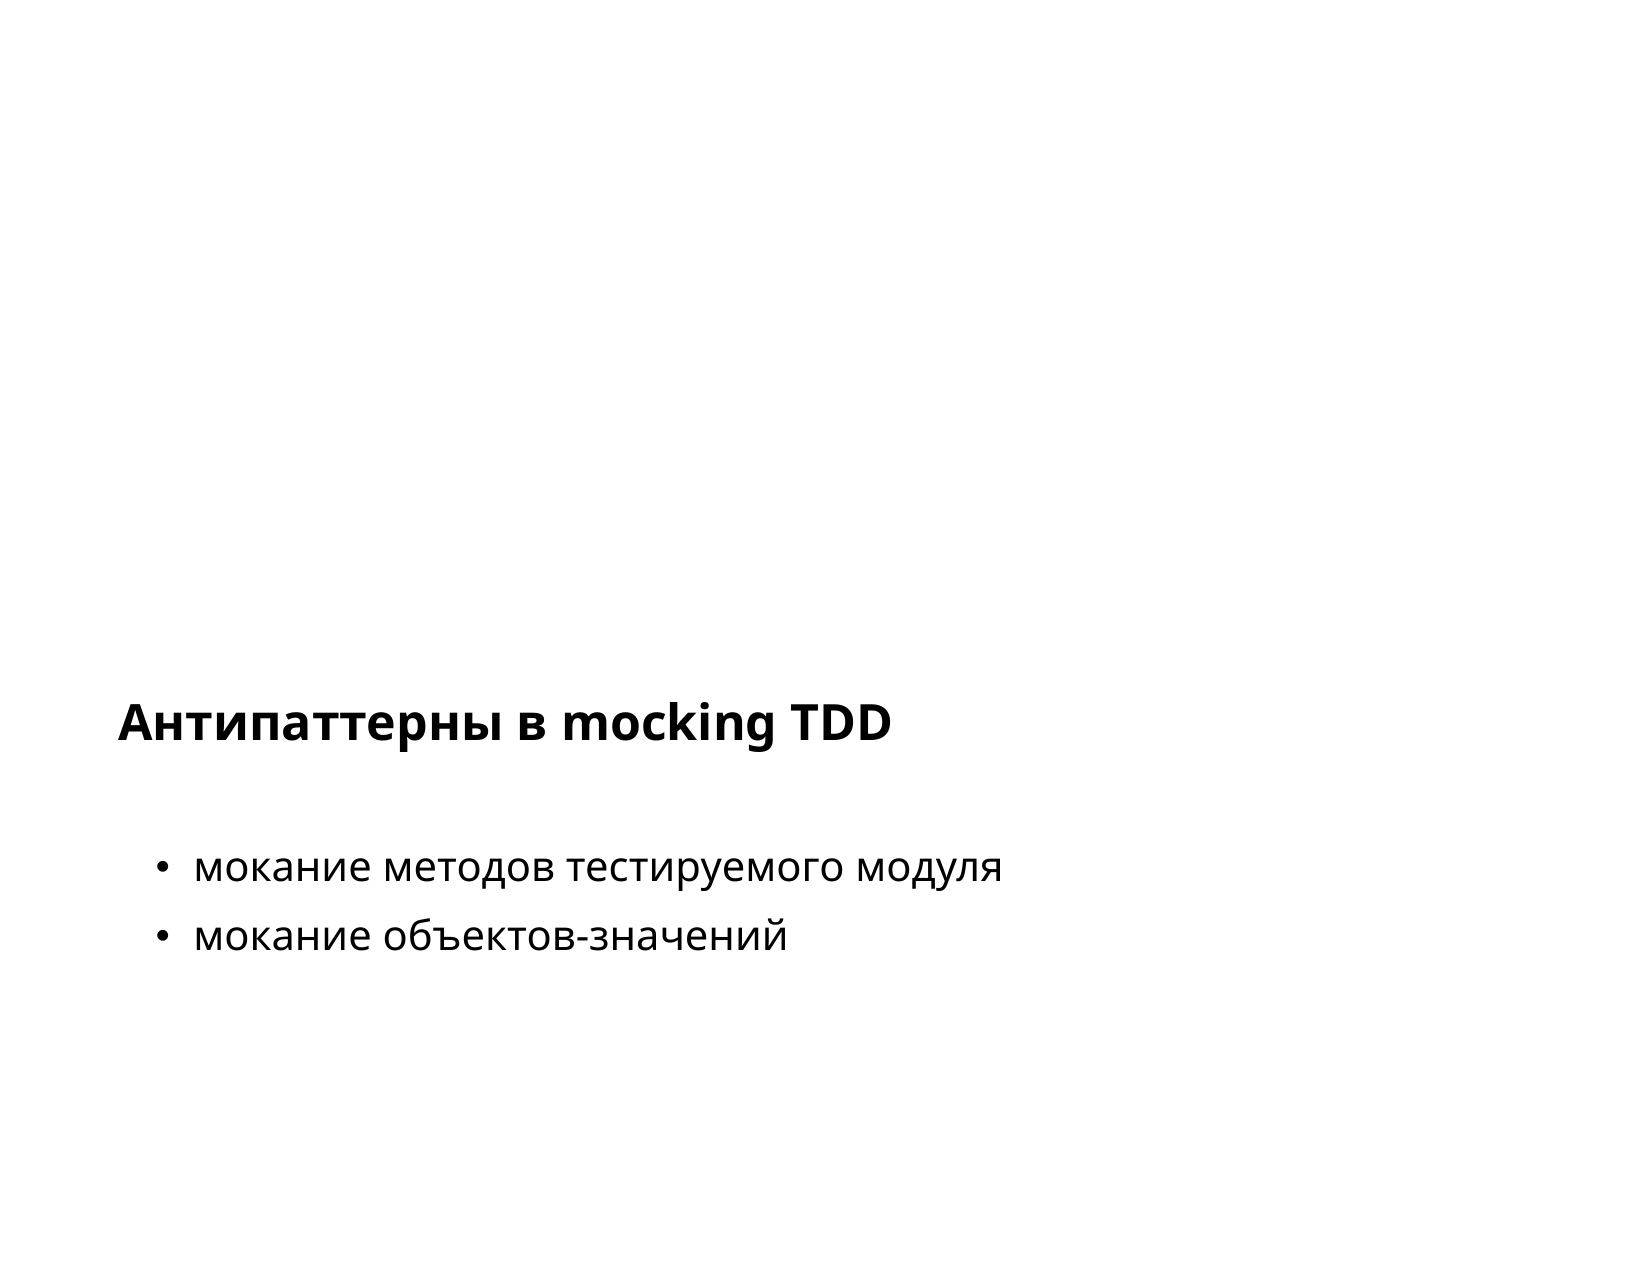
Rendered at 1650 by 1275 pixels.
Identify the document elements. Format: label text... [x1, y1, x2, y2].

subtitle Антипаттерны в mocking TDD [118, 687, 1532, 755]
list мокание объектов-значений [156, 906, 1532, 963]
list мокание методов тестируемого модуля [156, 837, 1532, 893]
